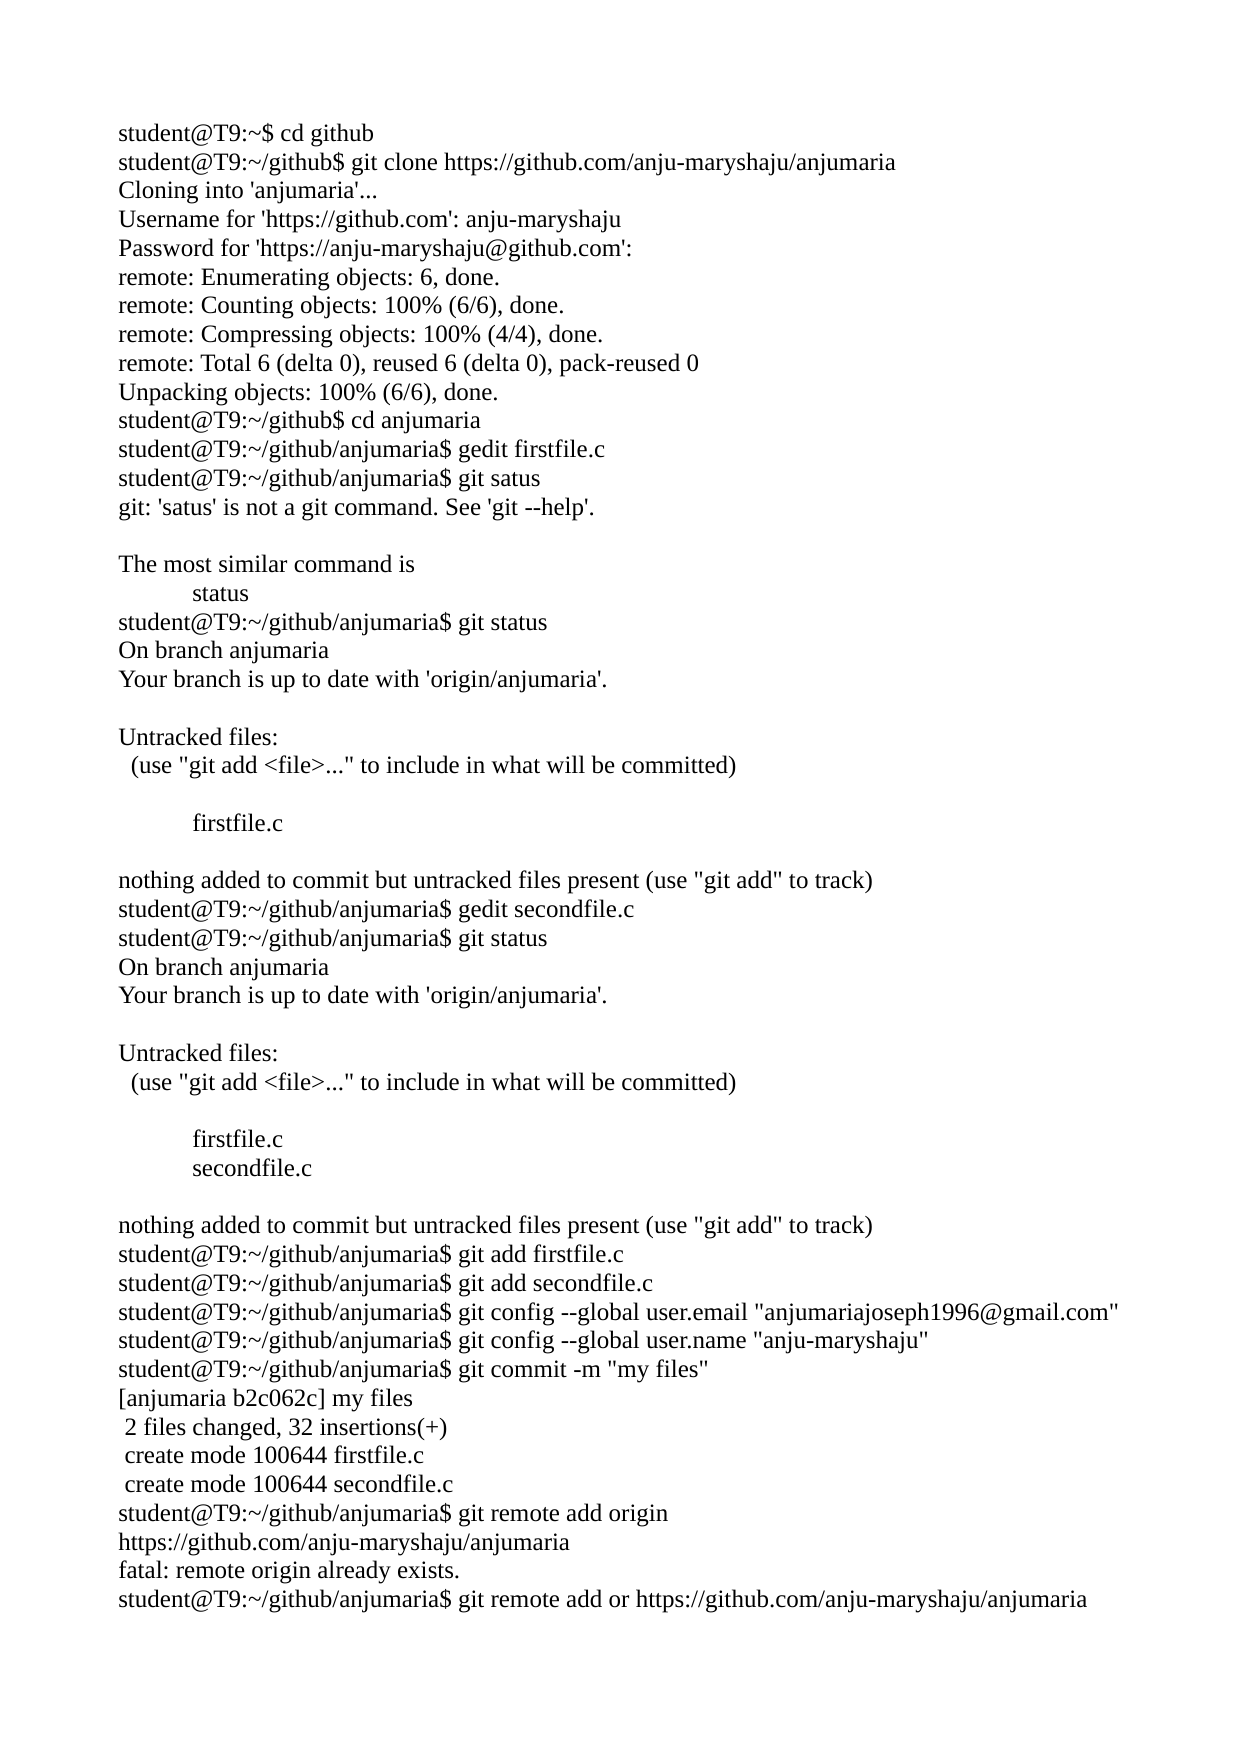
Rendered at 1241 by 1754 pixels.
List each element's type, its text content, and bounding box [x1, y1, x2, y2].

text firstfile.c [118, 808, 1122, 837]
text (use "git add <file>..." to include in what will be committed) [118, 751, 1122, 779]
text Untracked files: [118, 722, 1122, 751]
text student@T9:~/github/anjumaria$ gedit secondfile.c [118, 894, 1122, 923]
text git: 'satus' is not a git command. See 'git --help'. [118, 492, 1122, 521]
text nothing added to commit but untracked files present (use "git add" to track) [118, 1211, 1122, 1239]
text Your branch is up to date with 'origin/anjumaria'. [118, 664, 1122, 693]
text Your branch is up to date with 'origin/anjumaria'. [118, 981, 1122, 1009]
text student@T9:~/github/anjumaria$ git status [118, 923, 1122, 952]
text student@T9:~/github/anjumaria$ git satus [118, 463, 1122, 492]
text student@T9:~/github/anjumaria$ git status [118, 607, 1122, 636]
text The most similar command is [118, 549, 1122, 578]
text remote: Enumerating objects: 6, done. [118, 262, 1122, 291]
text fatal: remote origin already exists. [118, 1556, 1122, 1584]
text status [118, 578, 1122, 607]
text [anjumaria b2c062c] my files [118, 1383, 1122, 1412]
text student@T9:~/github/anjumaria$ git add secondfile.c [118, 1268, 1122, 1297]
text create mode 100644 firstfile.c [118, 1441, 1122, 1469]
text 2 files changed, 32 insertions(+) [118, 1412, 1122, 1441]
text student@T9:~/github/anjumaria$ gedit firstfile.c [118, 434, 1122, 463]
text student@T9:~/github/anjumaria$ git config --global user.email "anjumariajoseph1996@gmail.com" [118, 1297, 1122, 1326]
text student@T9:~/github/anjumaria$ git commit -m "my files" [118, 1354, 1122, 1383]
text On branch anjumaria [118, 636, 1122, 664]
text create mode 100644 secondfile.c [118, 1469, 1122, 1498]
text student@T9:~/github/anjumaria$ git add firstfile.c [118, 1239, 1122, 1268]
text nothing added to commit but untracked files present (use "git add" to track) [118, 866, 1122, 894]
text On branch anjumaria [118, 952, 1122, 981]
text (use "git add <file>..." to include in what will be committed) [118, 1067, 1122, 1096]
text remote: Compressing objects: 100% (4/4), done. [118, 319, 1122, 348]
text secondfile.c [118, 1153, 1122, 1182]
text student@T9:~/github/anjumaria$ git config --global user.name "anju-maryshaju" [118, 1326, 1122, 1354]
text Username for 'https://github.com': anju-maryshaju [118, 204, 1122, 233]
text remote: Counting objects: 100% (6/6), done. [118, 291, 1122, 319]
text remote: Total 6 (delta 0), reused 6 (delta 0), pack-reused 0 [118, 348, 1122, 377]
text student@T9:~/github$ git clone https://github.com/anju-maryshaju/anjumaria [118, 147, 1122, 176]
text Cloning into 'anjumaria'... [118, 176, 1122, 204]
text student@T9:~/github$ cd anjumaria [118, 406, 1122, 434]
text student@T9:~/github/anjumaria$ git remote add or https://github.com/anju-maryshaju/anjumaria [118, 1584, 1122, 1613]
text student@T9:~$ cd github [118, 118, 1122, 147]
text firstfile.c [118, 1124, 1122, 1153]
text student@T9:~/github/anjumaria$ git remote add origin https://github.com/anju-maryshaju/anjumaria [118, 1498, 1122, 1556]
text Unpacking objects: 100% (6/6), done. [118, 377, 1122, 406]
text Untracked files: [118, 1038, 1122, 1067]
text Password for 'https://anju-maryshaju@github.com': [118, 233, 1122, 262]
